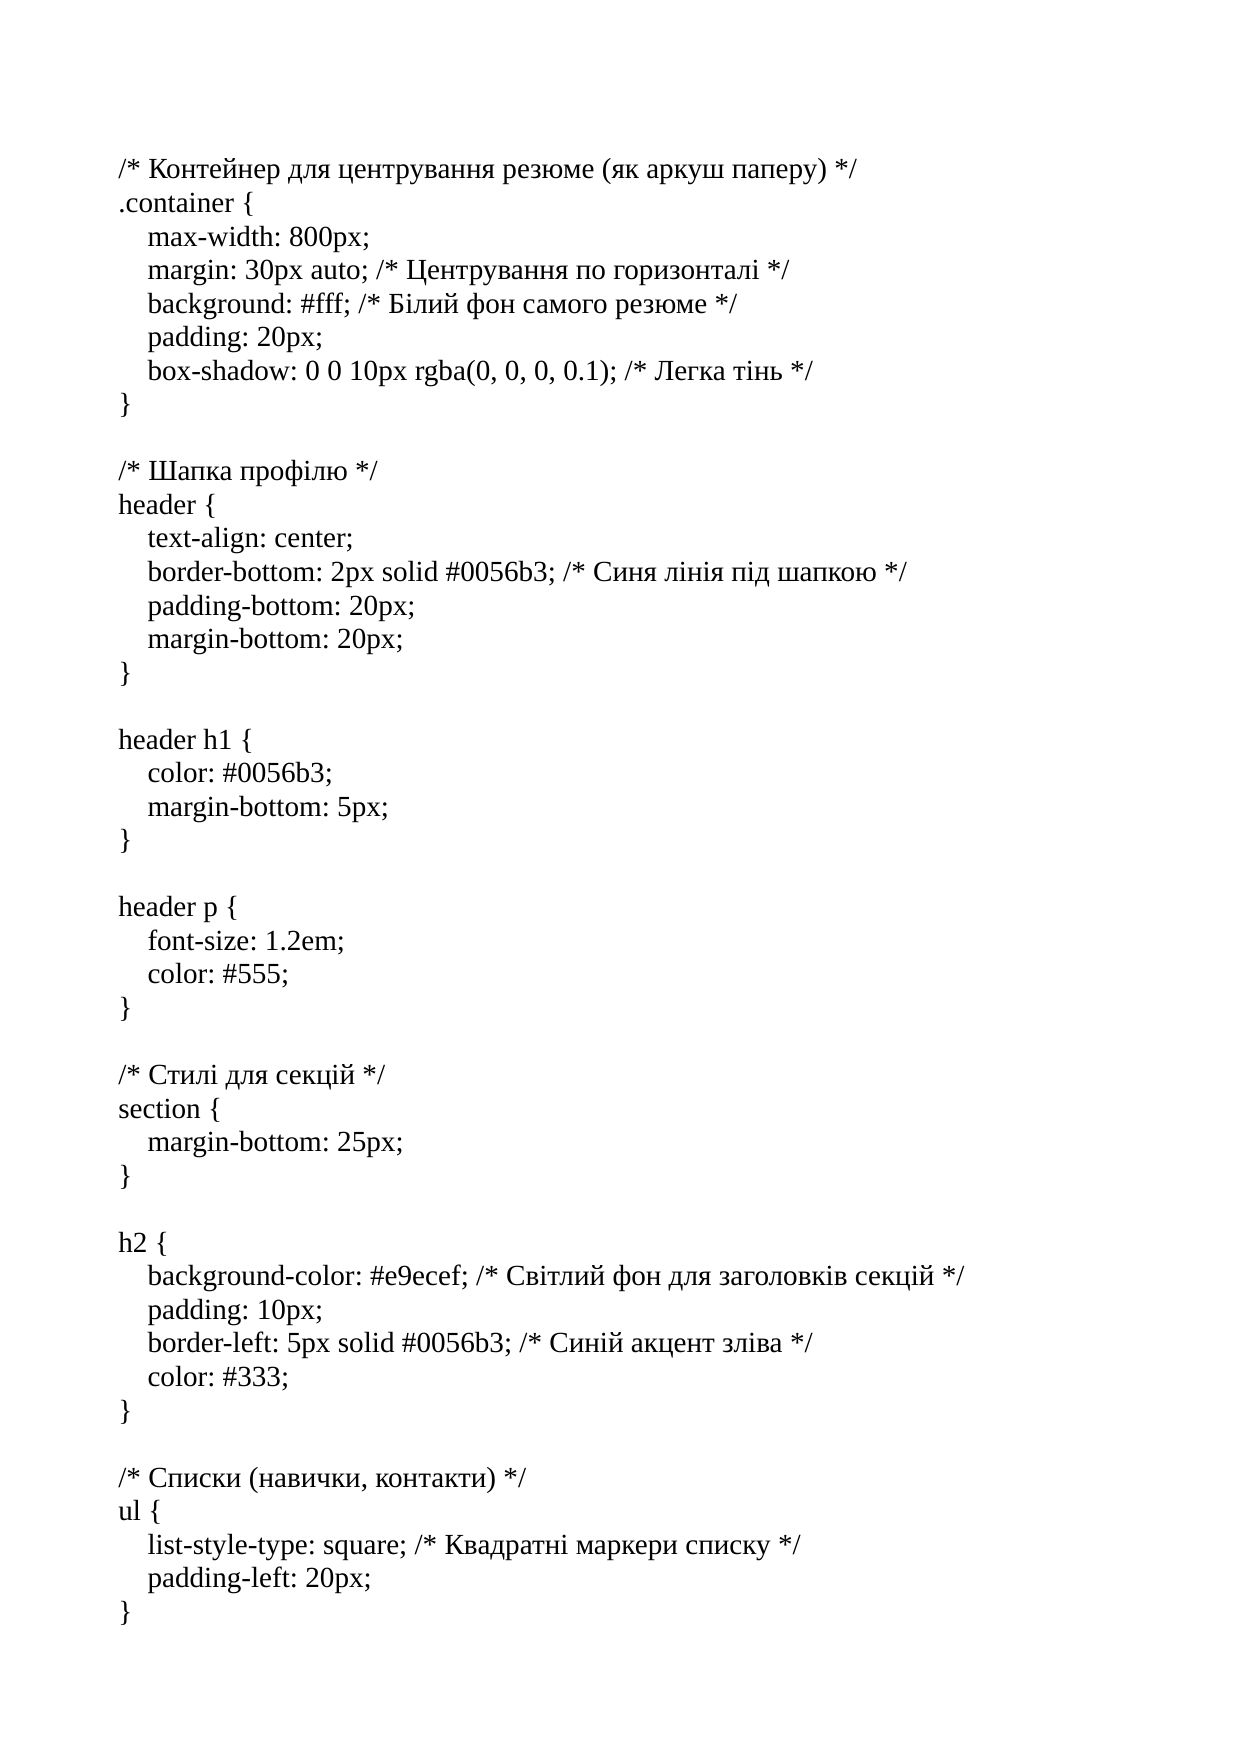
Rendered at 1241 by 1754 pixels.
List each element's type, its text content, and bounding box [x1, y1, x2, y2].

text h2 { [118, 1225, 1122, 1258]
text border-left: 5px solid #0056b3; /* Синій акцент зліва */ [118, 1326, 1122, 1359]
text } [118, 655, 1122, 688]
text padding-left: 20px; [118, 1560, 1122, 1594]
text box-shadow: 0 0 10px rgba(0, 0, 0, 0.1); /* Легка тінь */ [118, 353, 1122, 386]
text .container { [118, 185, 1122, 219]
text background: #fff; /* Білий фон самого резюме */ [118, 286, 1122, 319]
text padding: 10px; [118, 1292, 1122, 1326]
text header p { [118, 889, 1122, 923]
text /* Контейнер для центрування резюме (як аркуш паперу) */ [118, 152, 1122, 185]
text } [118, 1393, 1122, 1426]
text ul { [118, 1493, 1122, 1527]
text font-size: 1.2em; [118, 923, 1122, 957]
text /* Шапка профілю */ [118, 453, 1122, 487]
text margin: 30px auto; /* Центрування по горизонталі */ [118, 252, 1122, 286]
text padding: 20px; [118, 319, 1122, 353]
text list-style-type: square; /* Квадратні маркери списку */ [118, 1527, 1122, 1560]
text } [118, 1158, 1122, 1191]
text } [118, 990, 1122, 1024]
text margin-bottom: 25px; [118, 1124, 1122, 1158]
text margin-bottom: 5px; [118, 789, 1122, 822]
text /* Списки (навички, контакти) */ [118, 1460, 1122, 1493]
text border-bottom: 2px solid #0056b3; /* Синя лінія під шапкою */ [118, 554, 1122, 588]
text padding-bottom: 20px; [118, 588, 1122, 621]
text color: #555; [118, 957, 1122, 990]
text color: #333; [118, 1359, 1122, 1393]
text header { [118, 487, 1122, 521]
text } [118, 1594, 1122, 1627]
text } [118, 822, 1122, 856]
text background-color: #e9ecef; /* Світлий фон для заголовків секцій */ [118, 1258, 1122, 1292]
text text-align: center; [118, 521, 1122, 554]
text color: #0056b3; [118, 755, 1122, 789]
text header h1 { [118, 722, 1122, 755]
text margin-bottom: 20px; [118, 621, 1122, 655]
text max-width: 800px; [118, 219, 1122, 252]
text /* Стилі для секцій */ [118, 1057, 1122, 1091]
text section { [118, 1091, 1122, 1124]
text } [118, 386, 1122, 420]
